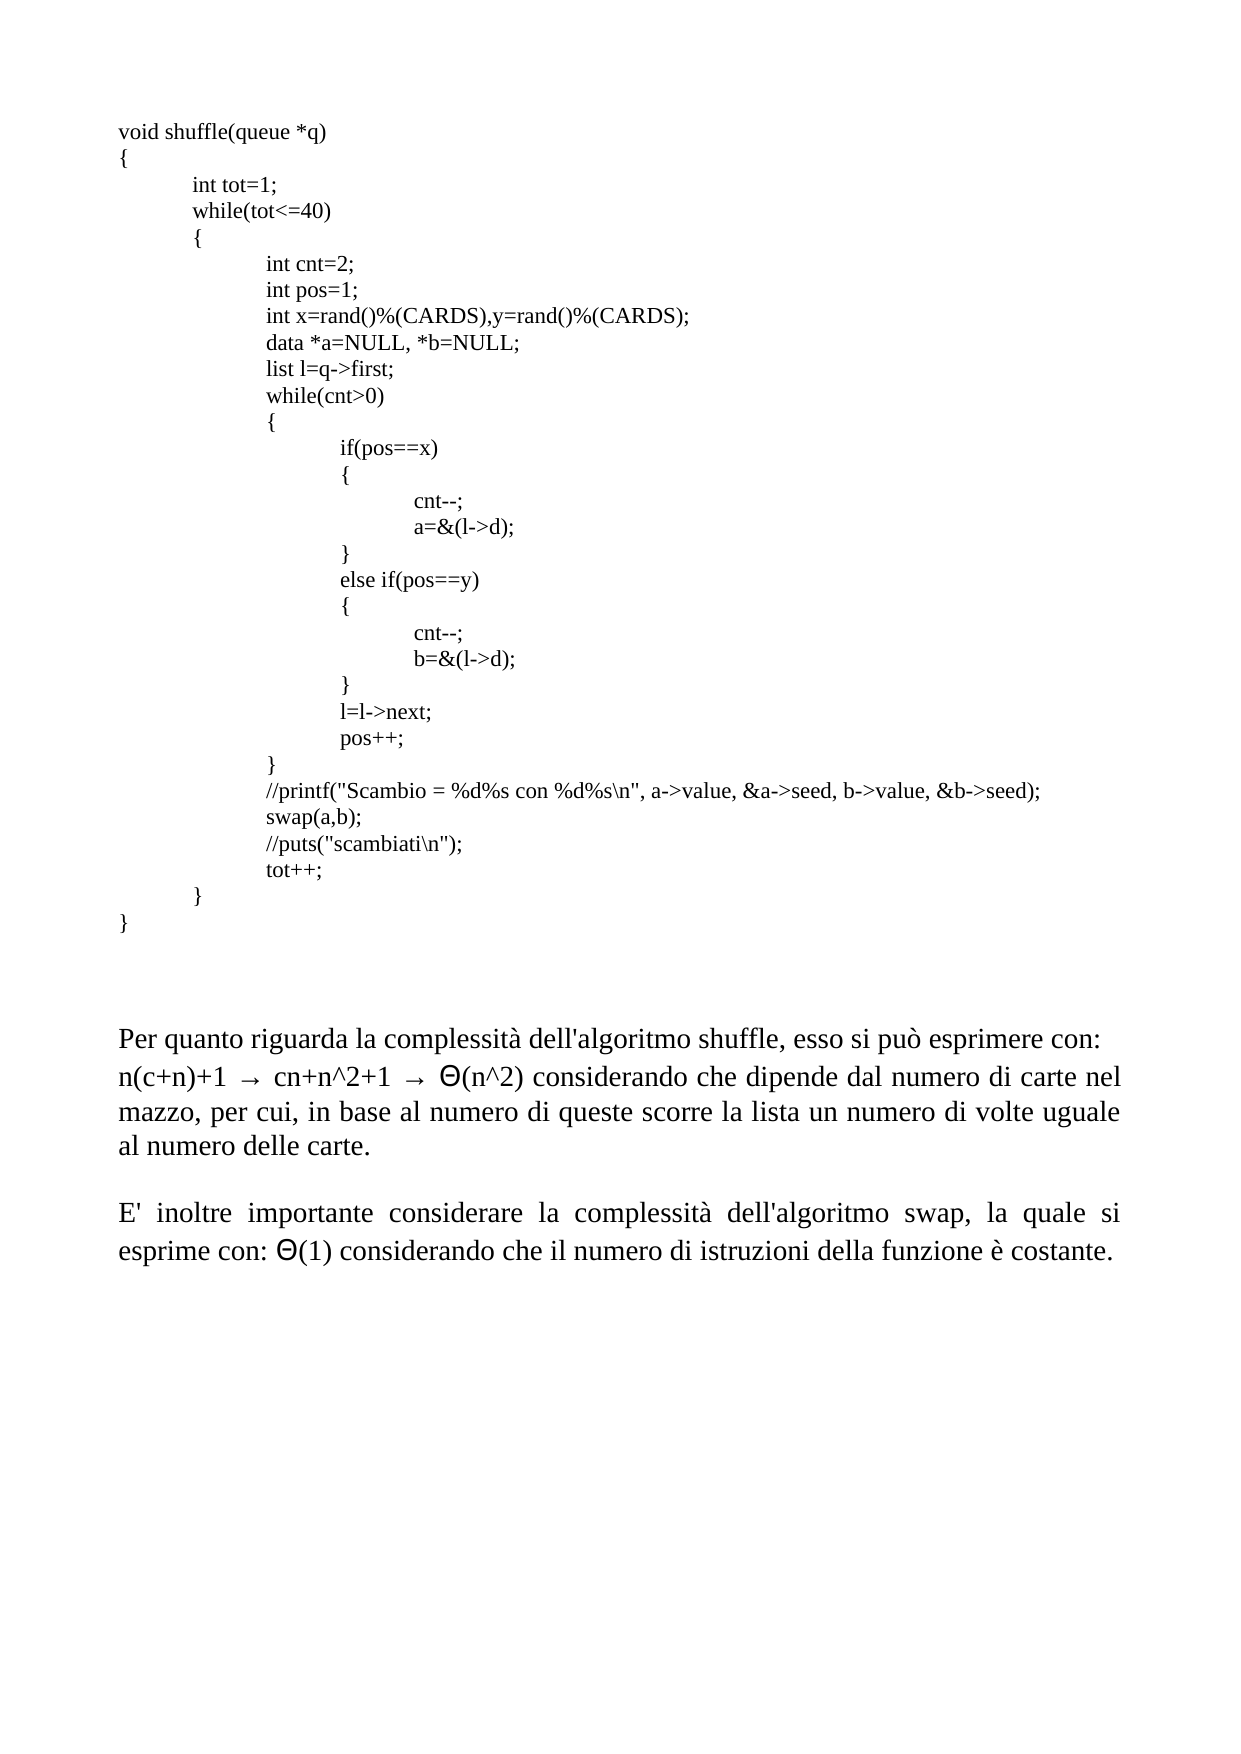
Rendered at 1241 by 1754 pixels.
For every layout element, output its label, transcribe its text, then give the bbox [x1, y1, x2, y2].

text int x=rand()%(CARDS),y=rand()%(CARDS); [118, 303, 1122, 329]
text { [118, 223, 1122, 250]
text Per quanto riguarda la complessità dell'algoritmo shuffle, esso si può esprimere con: [118, 1021, 1122, 1055]
text { [118, 408, 1122, 434]
text int pos=1; [118, 276, 1122, 303]
text n(c+n)+1 → cn+n^2+1 → Θ(n^2) considerando che dipende dal numero di carte nel mazzo, per cui, in base al numero di queste scorre la lista un numero di volte uguale al numero delle carte. [118, 1055, 1122, 1162]
text swap(a,b); //puts("scambiati\n"); tot++; [118, 803, 1122, 882]
text { [118, 144, 1122, 171]
text data *a=NULL, *b=NULL; [118, 329, 1122, 355]
text } [118, 672, 1122, 698]
text { [118, 461, 1122, 487]
text b=&(l->d); [118, 645, 1122, 672]
text pos++; [118, 724, 1122, 751]
text list l=q->first; [118, 355, 1122, 382]
text { [118, 592, 1122, 619]
text } [118, 882, 1122, 909]
text } [118, 909, 1122, 935]
text while(tot<=40) [118, 197, 1122, 223]
text if(pos==x) [118, 434, 1122, 461]
text cnt--; [118, 619, 1122, 645]
text l=l->next; [118, 698, 1122, 724]
text else if(pos==y) [118, 566, 1122, 592]
text cnt--; [118, 487, 1122, 513]
text void shuffle(queue *q) [118, 118, 1122, 144]
text } //printf("Scambio = %d%s con %d%s\n", a->value, &a->seed, b->value, &b->seed); [118, 751, 1122, 803]
text a=&(l->d); [118, 513, 1122, 540]
text E' inoltre importante considerare la complessità dell'algoritmo swap, la quale si esprime con: Θ(1) considerando che il numero di istruzioni della funzione è costante. [118, 1195, 1122, 1268]
text } [118, 540, 1122, 566]
text int cnt=2; [118, 250, 1122, 276]
text int tot=1; [118, 171, 1122, 197]
text while(cnt>0) [118, 382, 1122, 408]
